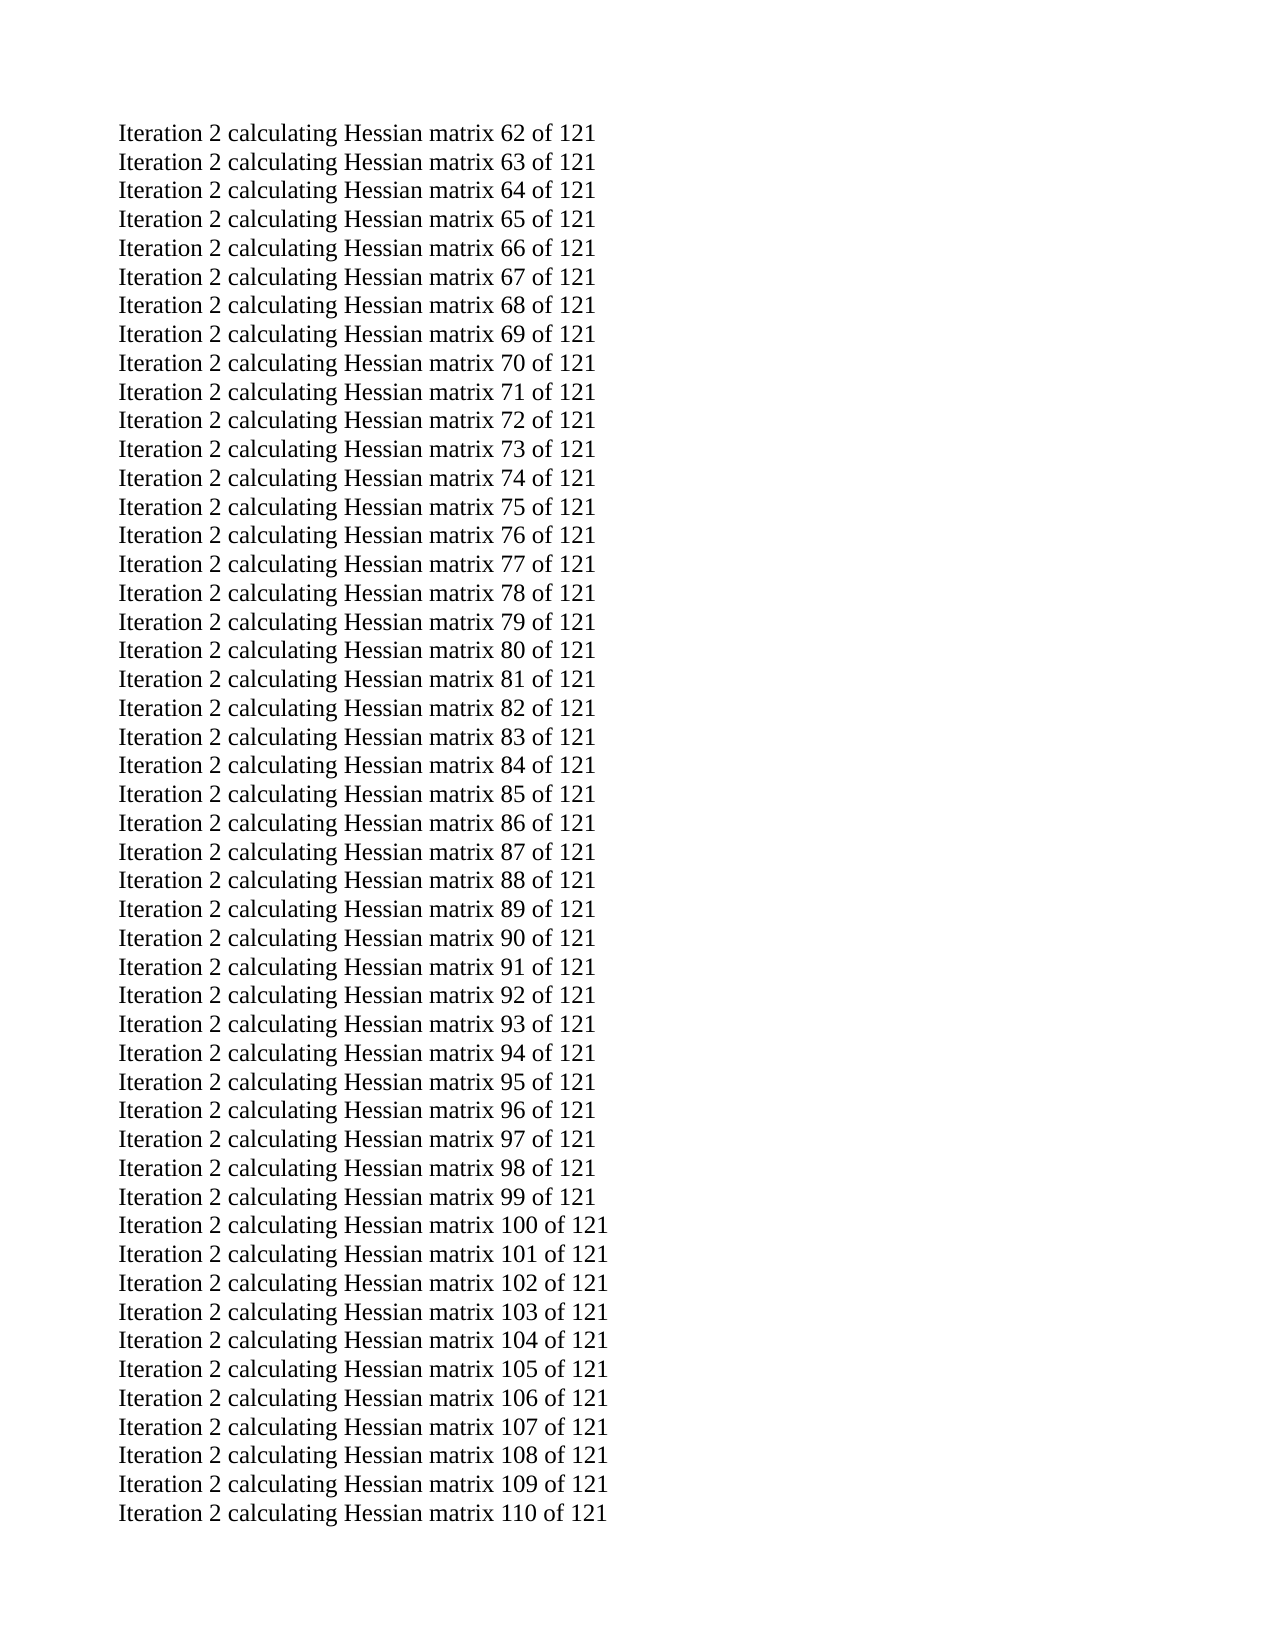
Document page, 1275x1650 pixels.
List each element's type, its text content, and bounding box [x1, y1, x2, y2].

text Iteration 2 calculating Hessian matrix 77 of 121 [118, 549, 1157, 578]
text Iteration 2 calculating Hessian matrix 103 of 121 [118, 1297, 1157, 1326]
text Iteration 2 calculating Hessian matrix 102 of 121 [118, 1268, 1157, 1297]
text Iteration 2 calculating Hessian matrix 84 of 121 [118, 751, 1157, 779]
text Iteration 2 calculating Hessian matrix 80 of 121 [118, 636, 1157, 664]
text Iteration 2 calculating Hessian matrix 110 of 121 [118, 1498, 1157, 1527]
text Iteration 2 calculating Hessian matrix 90 of 121 [118, 923, 1157, 952]
text Iteration 2 calculating Hessian matrix 86 of 121 [118, 808, 1157, 837]
text Iteration 2 calculating Hessian matrix 106 of 121 [118, 1383, 1157, 1412]
text Iteration 2 calculating Hessian matrix 95 of 121 [118, 1067, 1157, 1096]
text Iteration 2 calculating Hessian matrix 65 of 121 [118, 204, 1157, 233]
text Iteration 2 calculating Hessian matrix 87 of 121 [118, 837, 1157, 866]
text Iteration 2 calculating Hessian matrix 100 of 121 [118, 1211, 1157, 1239]
text Iteration 2 calculating Hessian matrix 99 of 121 [118, 1182, 1157, 1211]
text Iteration 2 calculating Hessian matrix 96 of 121 [118, 1096, 1157, 1124]
text Iteration 2 calculating Hessian matrix 81 of 121 [118, 664, 1157, 693]
text Iteration 2 calculating Hessian matrix 82 of 121 [118, 693, 1157, 722]
text Iteration 2 calculating Hessian matrix 89 of 121 [118, 894, 1157, 923]
text Iteration 2 calculating Hessian matrix 101 of 121 [118, 1239, 1157, 1268]
text Iteration 2 calculating Hessian matrix 63 of 121 [118, 147, 1157, 176]
text Iteration 2 calculating Hessian matrix 108 of 121 [118, 1441, 1157, 1469]
text Iteration 2 calculating Hessian matrix 98 of 121 [118, 1153, 1157, 1182]
text Iteration 2 calculating Hessian matrix 67 of 121 [118, 262, 1157, 291]
text Iteration 2 calculating Hessian matrix 92 of 121 [118, 981, 1157, 1009]
text Iteration 2 calculating Hessian matrix 74 of 121 [118, 463, 1157, 492]
text Iteration 2 calculating Hessian matrix 68 of 121 [118, 291, 1157, 319]
text Iteration 2 calculating Hessian matrix 62 of 121 [118, 118, 1157, 147]
text Iteration 2 calculating Hessian matrix 73 of 121 [118, 434, 1157, 463]
text Iteration 2 calculating Hessian matrix 70 of 121 [118, 348, 1157, 377]
text Iteration 2 calculating Hessian matrix 97 of 121 [118, 1124, 1157, 1153]
text Iteration 2 calculating Hessian matrix 104 of 121 [118, 1326, 1157, 1354]
text Iteration 2 calculating Hessian matrix 107 of 121 [118, 1412, 1157, 1441]
text Iteration 2 calculating Hessian matrix 91 of 121 [118, 952, 1157, 981]
text Iteration 2 calculating Hessian matrix 72 of 121 [118, 406, 1157, 434]
text Iteration 2 calculating Hessian matrix 93 of 121 [118, 1009, 1157, 1038]
text Iteration 2 calculating Hessian matrix 76 of 121 [118, 521, 1157, 549]
text Iteration 2 calculating Hessian matrix 105 of 121 [118, 1354, 1157, 1383]
text Iteration 2 calculating Hessian matrix 79 of 121 [118, 607, 1157, 636]
text Iteration 2 calculating Hessian matrix 69 of 121 [118, 319, 1157, 348]
text Iteration 2 calculating Hessian matrix 71 of 121 [118, 377, 1157, 406]
text Iteration 2 calculating Hessian matrix 88 of 121 [118, 866, 1157, 894]
text Iteration 2 calculating Hessian matrix 83 of 121 [118, 722, 1157, 751]
text Iteration 2 calculating Hessian matrix 94 of 121 [118, 1038, 1157, 1067]
text Iteration 2 calculating Hessian matrix 66 of 121 [118, 233, 1157, 262]
text Iteration 2 calculating Hessian matrix 109 of 121 [118, 1469, 1157, 1498]
text Iteration 2 calculating Hessian matrix 78 of 121 [118, 578, 1157, 607]
text Iteration 2 calculating Hessian matrix 64 of 121 [118, 176, 1157, 204]
text Iteration 2 calculating Hessian matrix 75 of 121 [118, 492, 1157, 521]
text Iteration 2 calculating Hessian matrix 85 of 121 [118, 779, 1157, 808]
